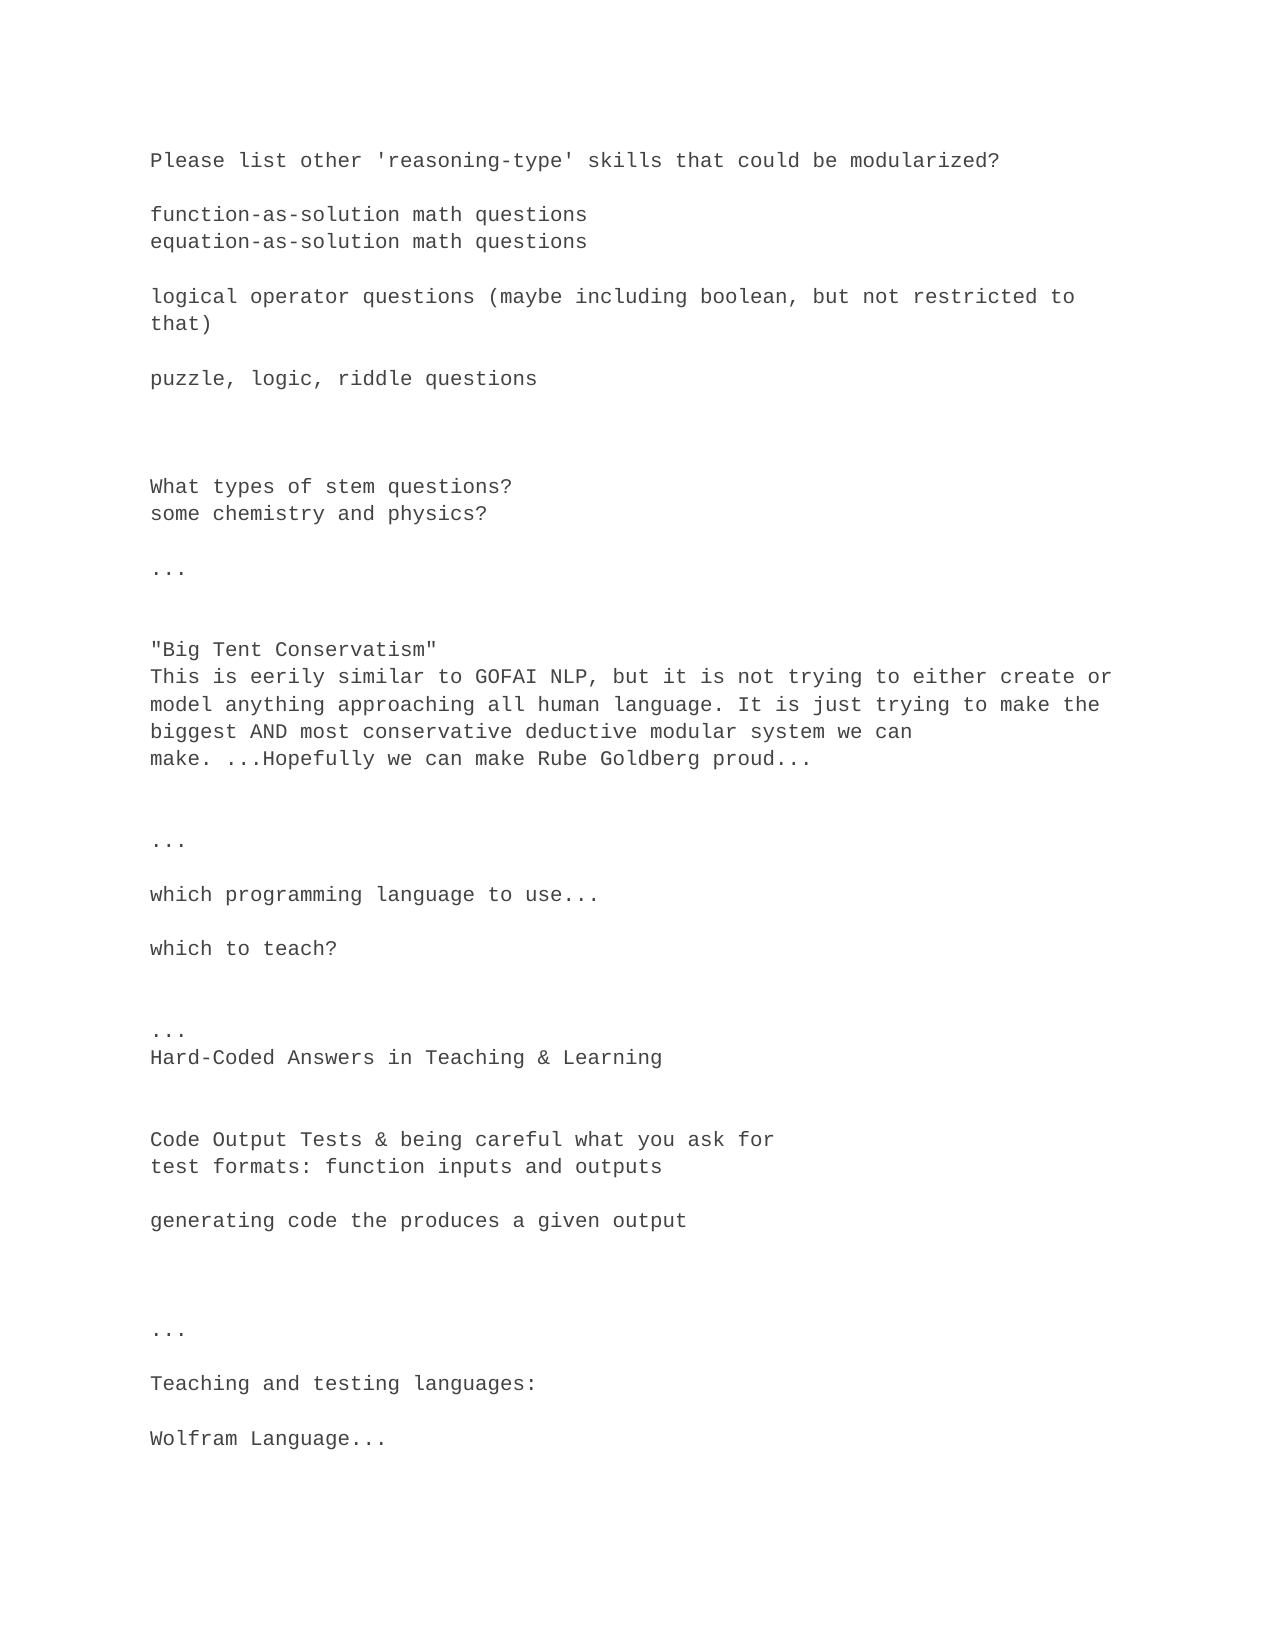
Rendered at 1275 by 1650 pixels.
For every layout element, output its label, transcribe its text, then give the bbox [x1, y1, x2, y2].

text Hard-Coded Answers in Teaching & Learning [150, 1047, 1125, 1071]
text This is eerily similar to GOFAI NLP, but it is not trying to either create or model anything approaching all human language. It is just trying to make the biggest AND most conservative deductive modular system we can make. ...Hopefully we can make Rube Goldberg proud... [150, 667, 1125, 772]
text What types of stem questions? [150, 476, 1125, 500]
text generating code the produces a given output [150, 1210, 1125, 1234]
text Code Output Tests & being careful what you ask for [150, 1129, 1125, 1152]
text function-as-solution math questions [150, 204, 1125, 228]
text Wolfram Language... [150, 1428, 1125, 1451]
text Please list other 'reasoning-type' skills that could be modularized? [150, 150, 1125, 174]
text ... [150, 830, 1125, 853]
text which programming language to use... [150, 884, 1125, 908]
text ... [150, 1020, 1125, 1044]
text logical operator questions (maybe including boolean, but not restricted to that) [150, 286, 1125, 337]
text some chemistry and physics? [150, 503, 1125, 527]
text ... [150, 558, 1125, 581]
text equation-as-solution math questions [150, 232, 1125, 255]
text Teaching and testing languages: [150, 1373, 1125, 1397]
text test formats: function inputs and outputs [150, 1156, 1125, 1179]
text which to teach? [150, 938, 1125, 962]
text puzzle, logic, riddle questions [150, 367, 1125, 391]
text "Big Tent Conservatism" [150, 639, 1125, 663]
text ... [150, 1319, 1125, 1343]
